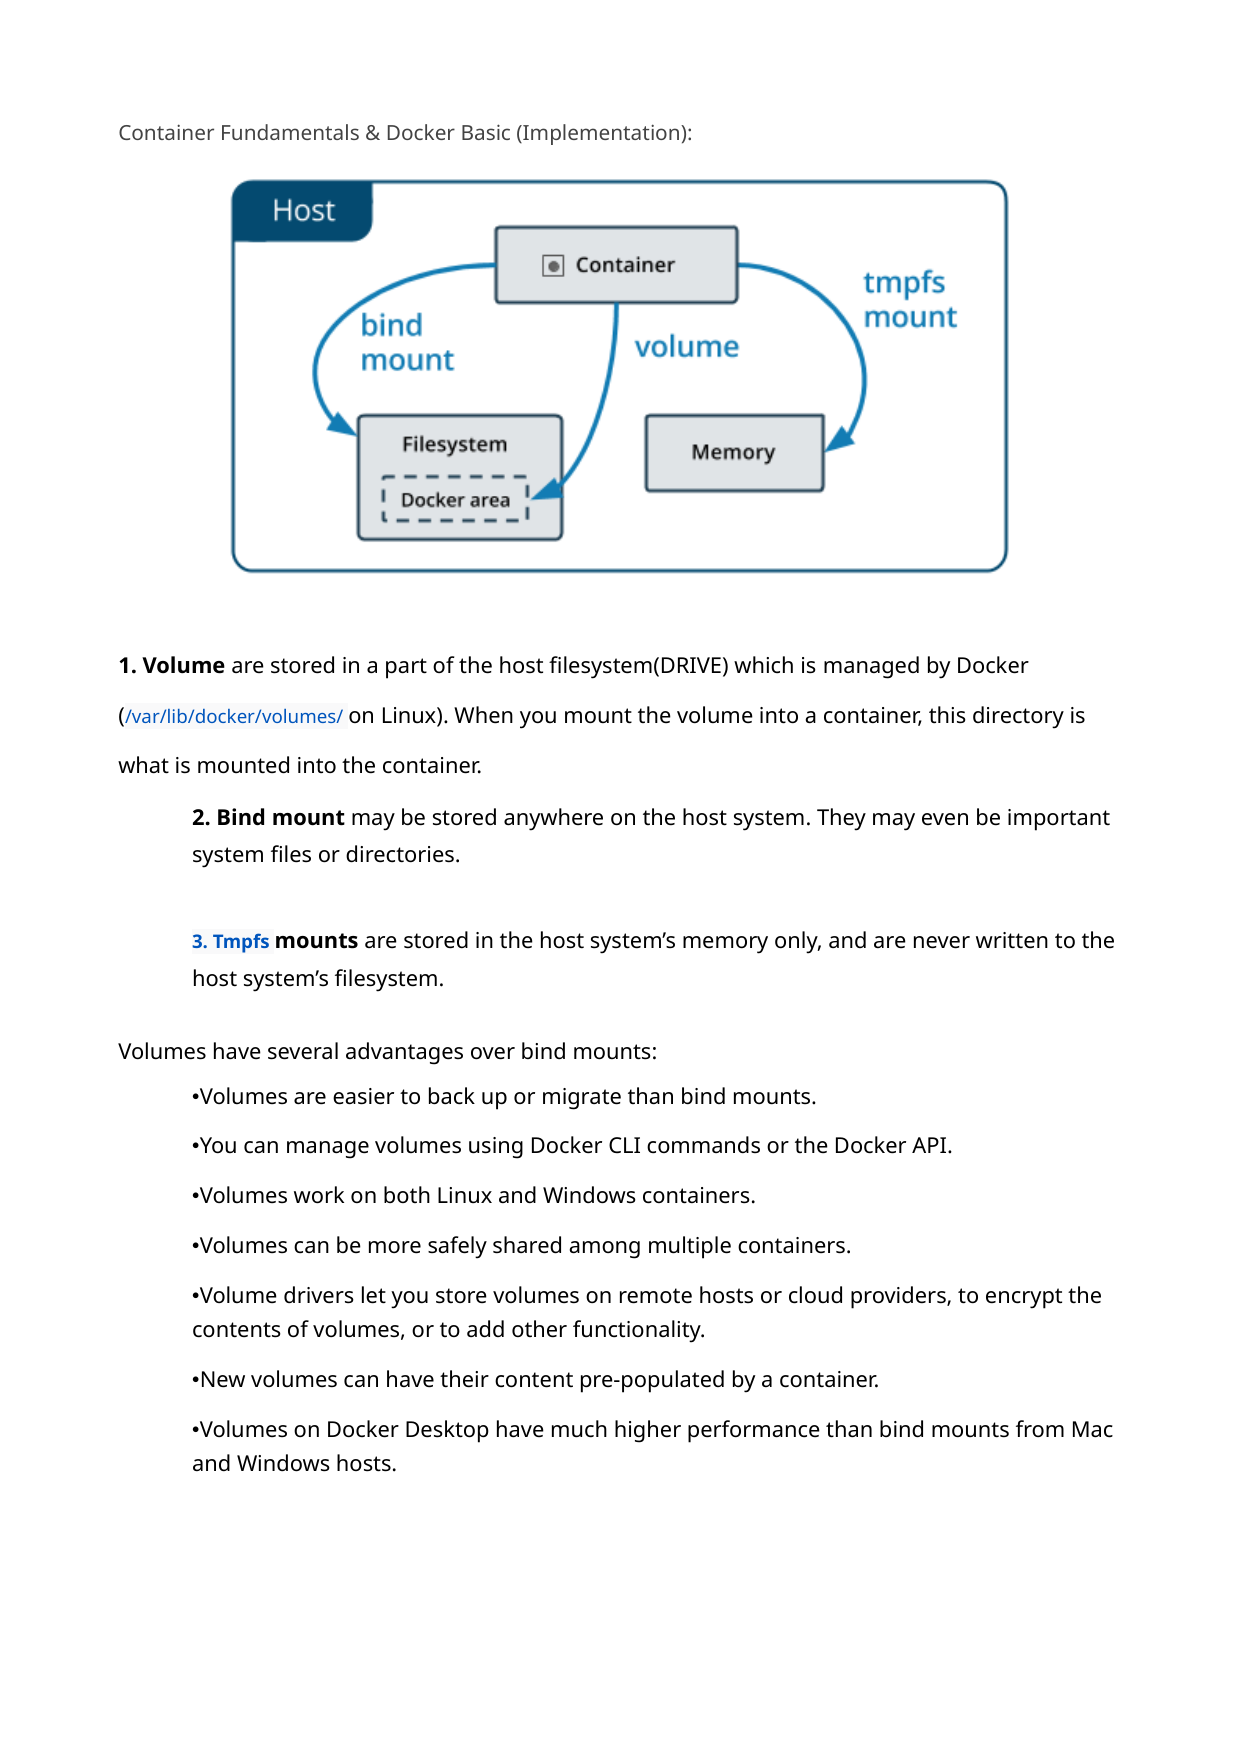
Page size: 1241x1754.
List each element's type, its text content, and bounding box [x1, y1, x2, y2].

list Volumes on Docker Desktop have much higher performance than bind mounts from Mac and Windows hosts. [118, 1413, 1122, 1477]
list 2. Bind mount may be stored anywhere on the host system. They may even be important system files or directories. [118, 794, 1122, 869]
list Volume drivers let you store volumes on remote hosts or cloud providers, to encrypt the contents of volumes, or to add other functionality. [118, 1280, 1122, 1344]
text 1. Volume are stored in a part of the host filesystem(DRIVE) which is managed by Docker (/var/lib/docker/volumes/ on Linux). When you mount the volume into a container, this directory is what is mounted into the container. [118, 629, 1122, 779]
list You can manage volumes using Docker CLI commands or the Docker API. [118, 1130, 1122, 1160]
picture [228, 176, 1012, 575]
list 3. Tmpfs mounts are stored in the host system’s memory only, and are never written to the host system’s filesystem. [118, 918, 1122, 993]
list Volumes can be more safely shared among multiple containers. [118, 1230, 1122, 1260]
list New volumes can have their content pre-populated by a container. [118, 1364, 1122, 1393]
text Volumes have several advantages over bind mounts: [118, 1016, 1122, 1066]
list Volumes work on both Linux and Windows containers. [118, 1180, 1122, 1210]
list Volumes are easier to back up or migrate than bind mounts. [118, 1081, 1122, 1110]
